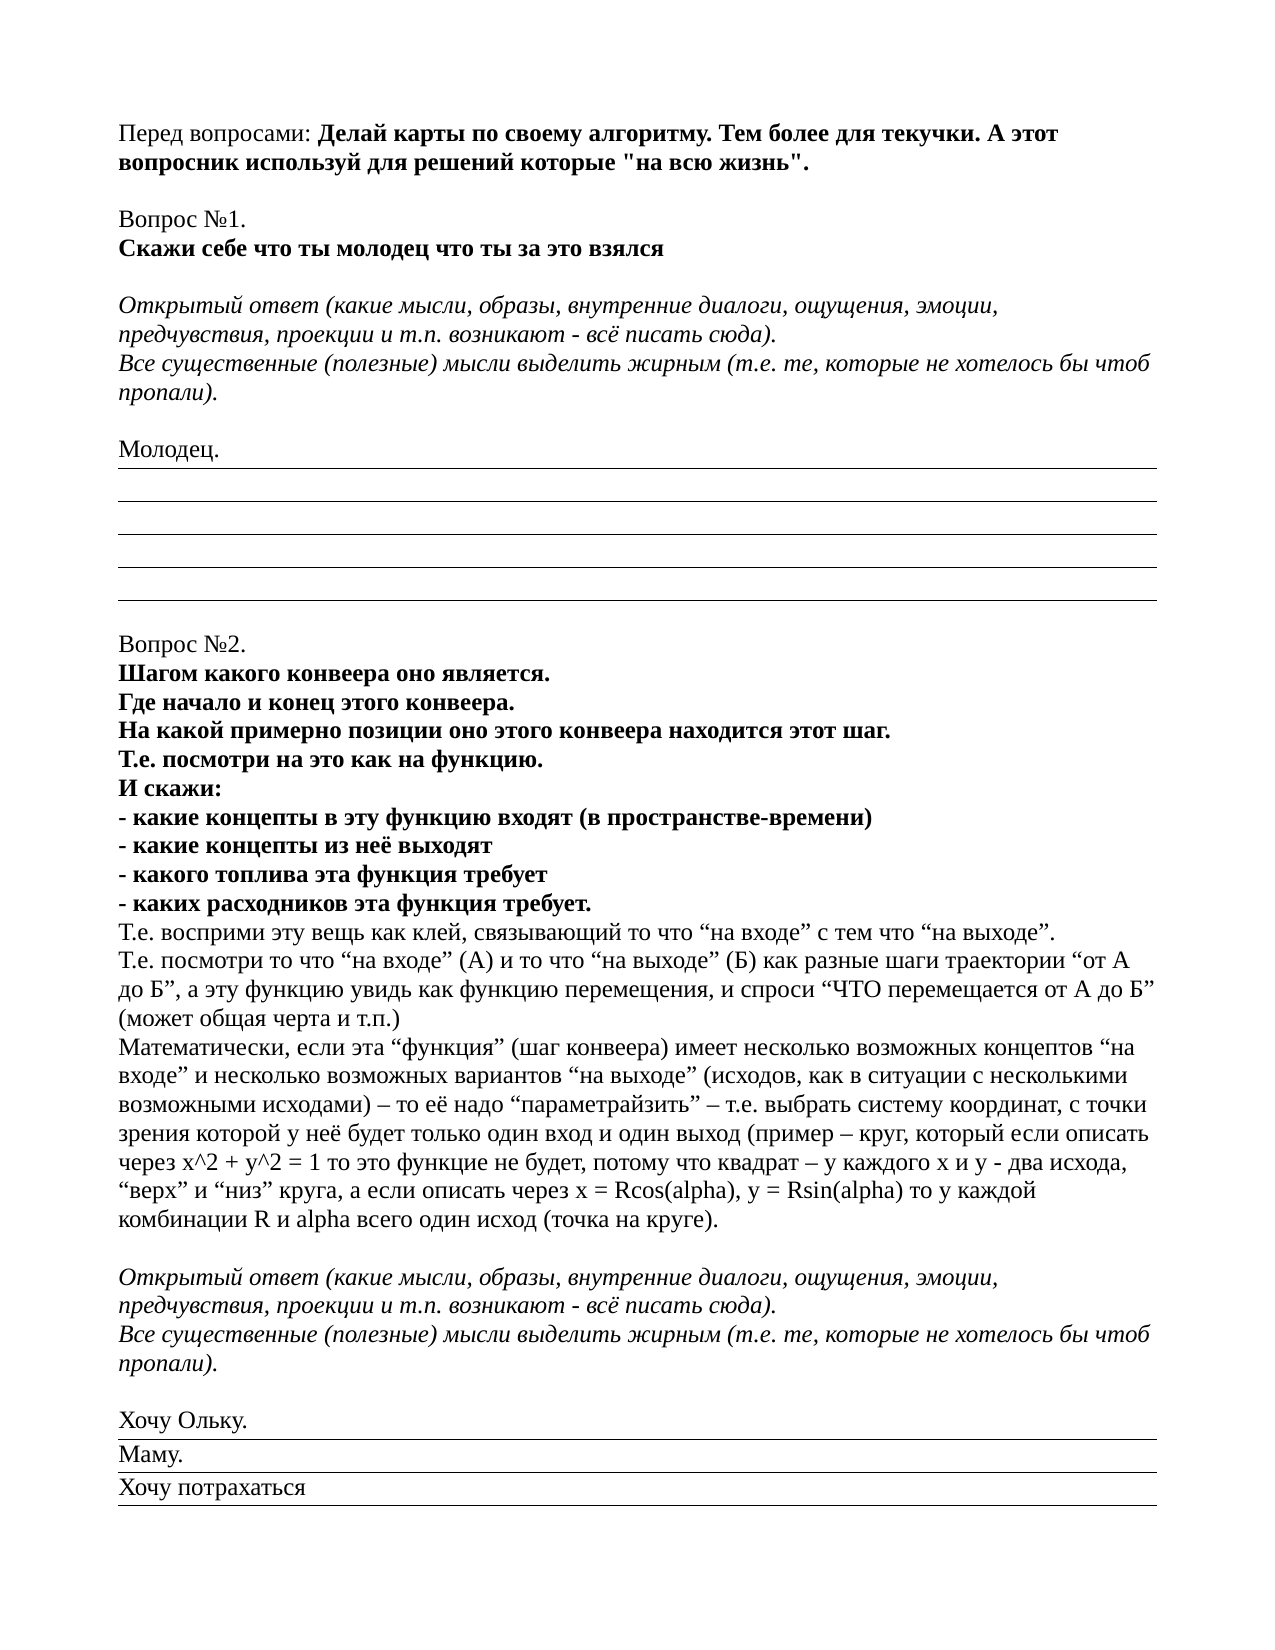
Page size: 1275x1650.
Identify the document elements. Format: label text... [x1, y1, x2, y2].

text Т.е. восприми эту вещь как клей, связывающий то что “на входе” с тем что “на выходе”. [118, 917, 1157, 946]
text - какие концепты в эту функцию входят (в пространстве-времени) [118, 802, 1157, 831]
text Все существенные (полезные) мысли выделить жирным (т.е. те, которые не хотелось бы чтоб пропали). [118, 1319, 1157, 1377]
text Все существенные (полезные) мысли выделить жирным (т.е. те, которые не хотелось бы чтоб пропали). [118, 348, 1157, 406]
text Открытый ответ (какие мысли, образы, внутренние диалоги, ощущения, эмоции, предчувствия, проекции и т.п. возникают - всё писать сюда). [118, 291, 1157, 348]
text Открытый ответ (какие мысли, образы, внутренние диалоги, ощущения, эмоции, предчувствия, проекции и т.п. возникают - всё писать сюда). [118, 1262, 1157, 1319]
text Перед вопросами: Делай карты по своему алгоритму. Тем более для текучки. А этот вопросник используй для решений которые "на всю жизнь". [118, 118, 1157, 176]
text - каких расходников эта функция требует. [118, 888, 1157, 917]
text На какой примерно позиции оно этого конвеера находится этот шаг. [118, 716, 1157, 744]
text Хочу потрахаться [118, 1473, 1157, 1505]
text Где начало и конец этого конвеера. [118, 687, 1157, 716]
text Т.е. посмотри то что “на входе” (А) и то что “на выходе” (Б) как разные шаги траектории “от А до Б”, а эту функцию увидь как функцию перемещения, и спроси “ЧТО перемещается от А до Б” (может общая черта и т.п.) [118, 946, 1157, 1032]
text Вопрос №1. [118, 204, 1157, 233]
text Маму. [118, 1440, 1157, 1472]
text Шагом какого конвеера оно является. [118, 658, 1157, 687]
text Хочу Ольку. [118, 1406, 1157, 1439]
text Т.е. посмотри на это как на функцию. [118, 744, 1157, 773]
text Вопрос №2. [118, 629, 1157, 658]
text Молодец. [118, 434, 1157, 468]
text Скажи себе что ты молодец что ты за это взялся [118, 233, 1157, 262]
text Математически, если эта “функция” (шаг конвеера) имеет несколько возможных концептов “на входе” и несколько возможных вариантов “на выходе” (исходов, как в ситуации с несколькими возможными исходами) – то её надо “параметрайзить” – т.е. выбрать систему координат, с точки зрения которой у неё будет только один вход и один выход (пример – круг, который если описать через х^2 + y^2 = 1 то это функцие не будет, потому что квадрат – у каждого х и у - два исхода, “верх” и “низ” круга, а если описать через x = Rcos(alpha), y = Rsin(alpha) то у каждой комбинации R и alpha всего один исход (точка на круге). [118, 1032, 1157, 1233]
text И скажи: [118, 773, 1157, 802]
text - какие концепты из неё выходят [118, 831, 1157, 859]
text - какого топлива эта функция требует [118, 859, 1157, 888]
